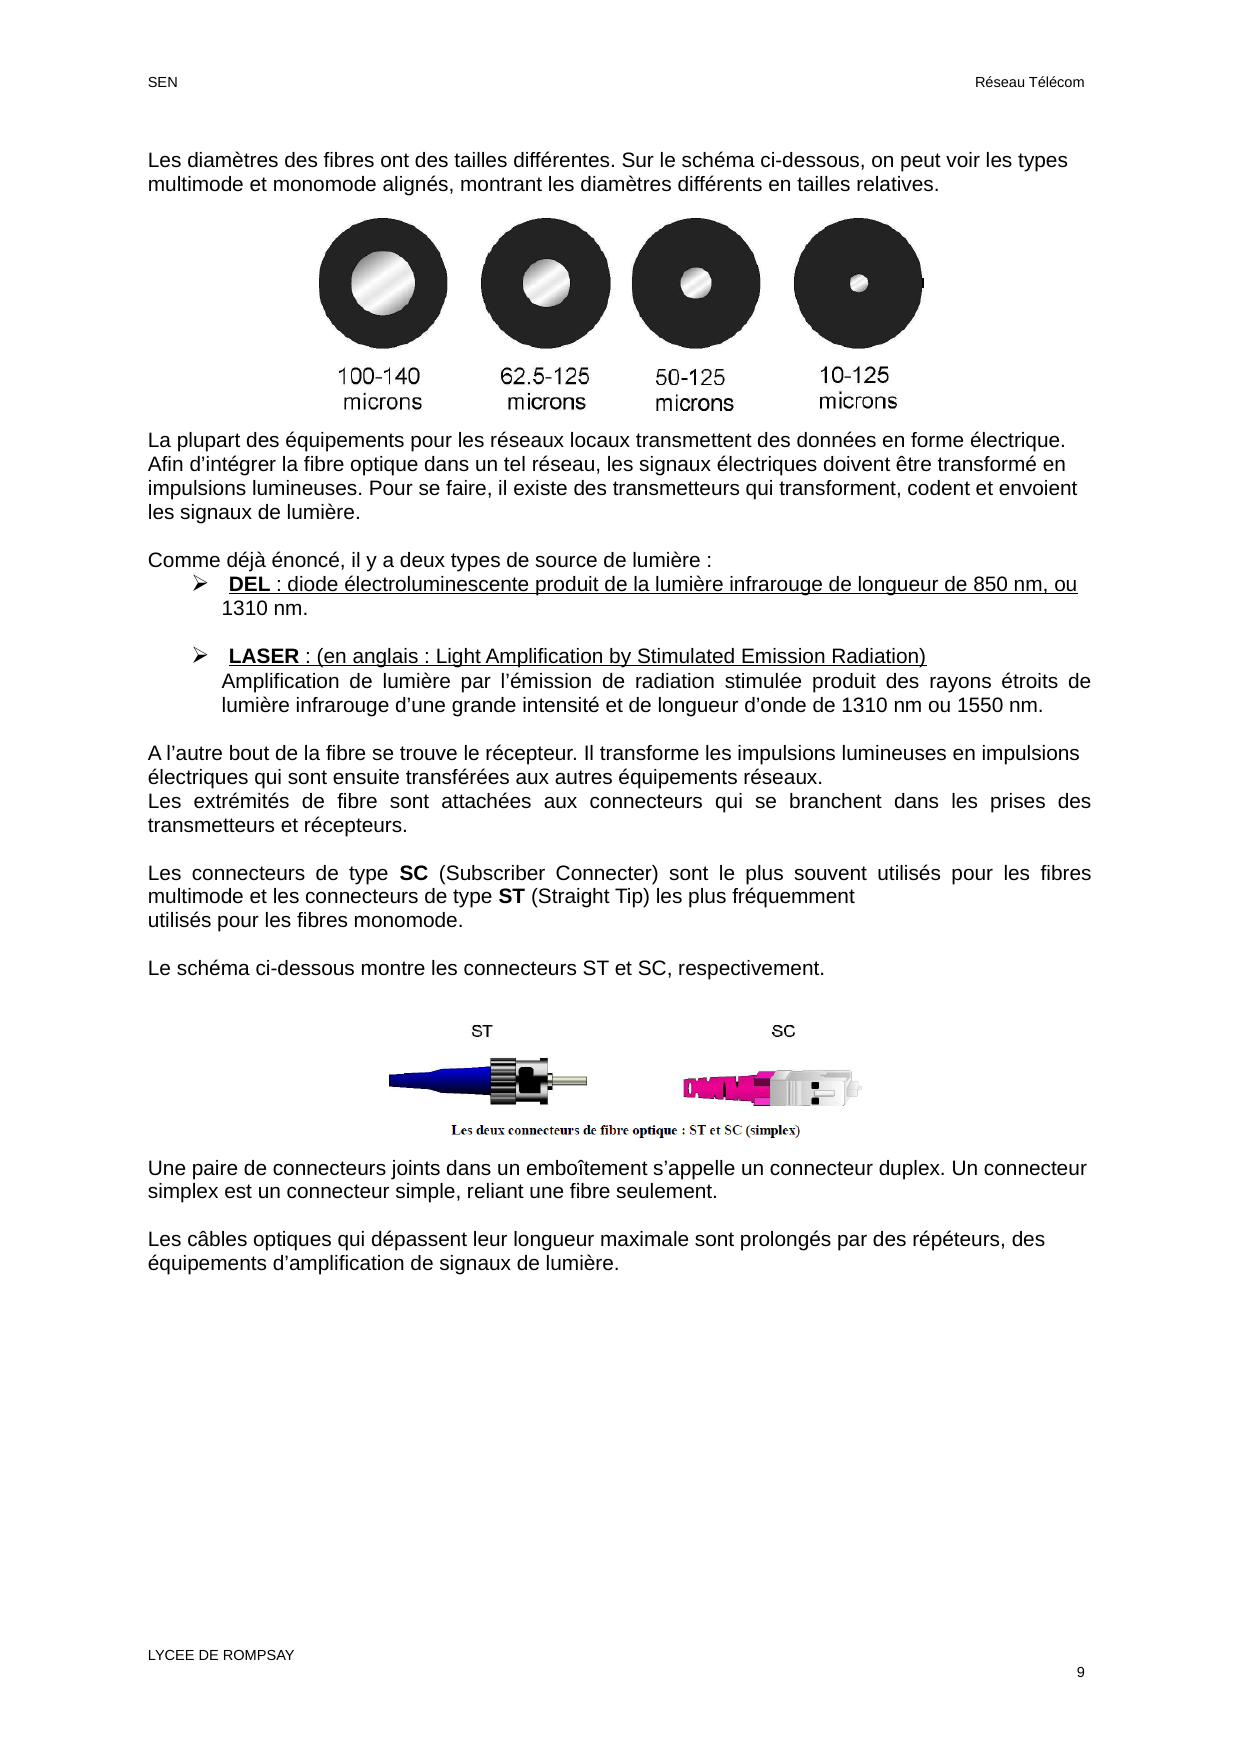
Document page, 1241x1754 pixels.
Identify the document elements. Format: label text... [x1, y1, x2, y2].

text Les extrémités de fibre sont attachées aux connecteurs qui se branchent dans les prises des transmetteurs et récepteurs. [148, 788, 1093, 836]
picture [300, 199, 940, 424]
text Les connecteurs de type SC (Subscriber Connecter) sont le plus souvent utilisés pour les fibres multimode et les connecteurs de type ST (Straight Tip) les plus fréquemment [148, 860, 1093, 908]
text Afin d’intégrer la fibre optique dans un tel réseau, les signaux électriques doivent être transformé en [148, 452, 1093, 476]
text La plupart des équipements pour les réseaux locaux transmettent des données en forme électrique. [148, 428, 1093, 452]
text Une paire de connecteurs joints dans un emboîtement s’appelle un connecteur duplex. Un connecteur [148, 1155, 1093, 1179]
text Les câbles optiques qui dépassent leur longueur maximale sont prolongés par des répéteurs, des [148, 1227, 1093, 1251]
list LASER : (en anglais : Light Amplification by Stimulated Emission Radiation) [191, 644, 1093, 669]
text 1310 nm. [148, 596, 1093, 620]
text équipements d’amplification de signaux de lumière. [148, 1251, 1093, 1275]
picture [373, 1007, 866, 1151]
list DEL : diode électroluminescente produit de la lumière infrarouge de longueur de 850 nm, ou [191, 572, 1093, 596]
text Le schéma ci-dessous montre les connecteurs ST et SC, respectivement. [148, 956, 1093, 980]
text impulsions lumineuses. Pour se faire, il existe des transmetteurs qui transforment, codent et envoient [148, 476, 1093, 500]
text Comme déjà énoncé, il y a deux types de source de lumière : [148, 548, 1093, 572]
text les signaux de lumière. [148, 500, 1093, 524]
text simplex est un connecteur simple, reliant une fibre seulement. [148, 1179, 1093, 1203]
text Les diamètres des fibres ont des tailles différentes. Sur le schéma ci-dessous, on peut voir les types [148, 148, 1093, 172]
text multimode et monomode alignés, montrant les diamètres différents en tailles relatives. [148, 172, 1093, 196]
text A l’autre bout de la fibre se trouve le récepteur. Il transforme les impulsions lumineuses en impulsions [148, 741, 1093, 764]
text Amplification de lumière par l’émission de radiation stimulée produit des rayons étroits de lumière infrarouge d’une grande intensité et de longueur d’onde de 1310 nm ou 1550 nm. [221, 669, 1093, 717]
text utilisés pour les fibres monomode. [148, 908, 1093, 932]
text électriques qui sont ensuite transférées aux autres équipements réseaux. [148, 764, 1093, 788]
